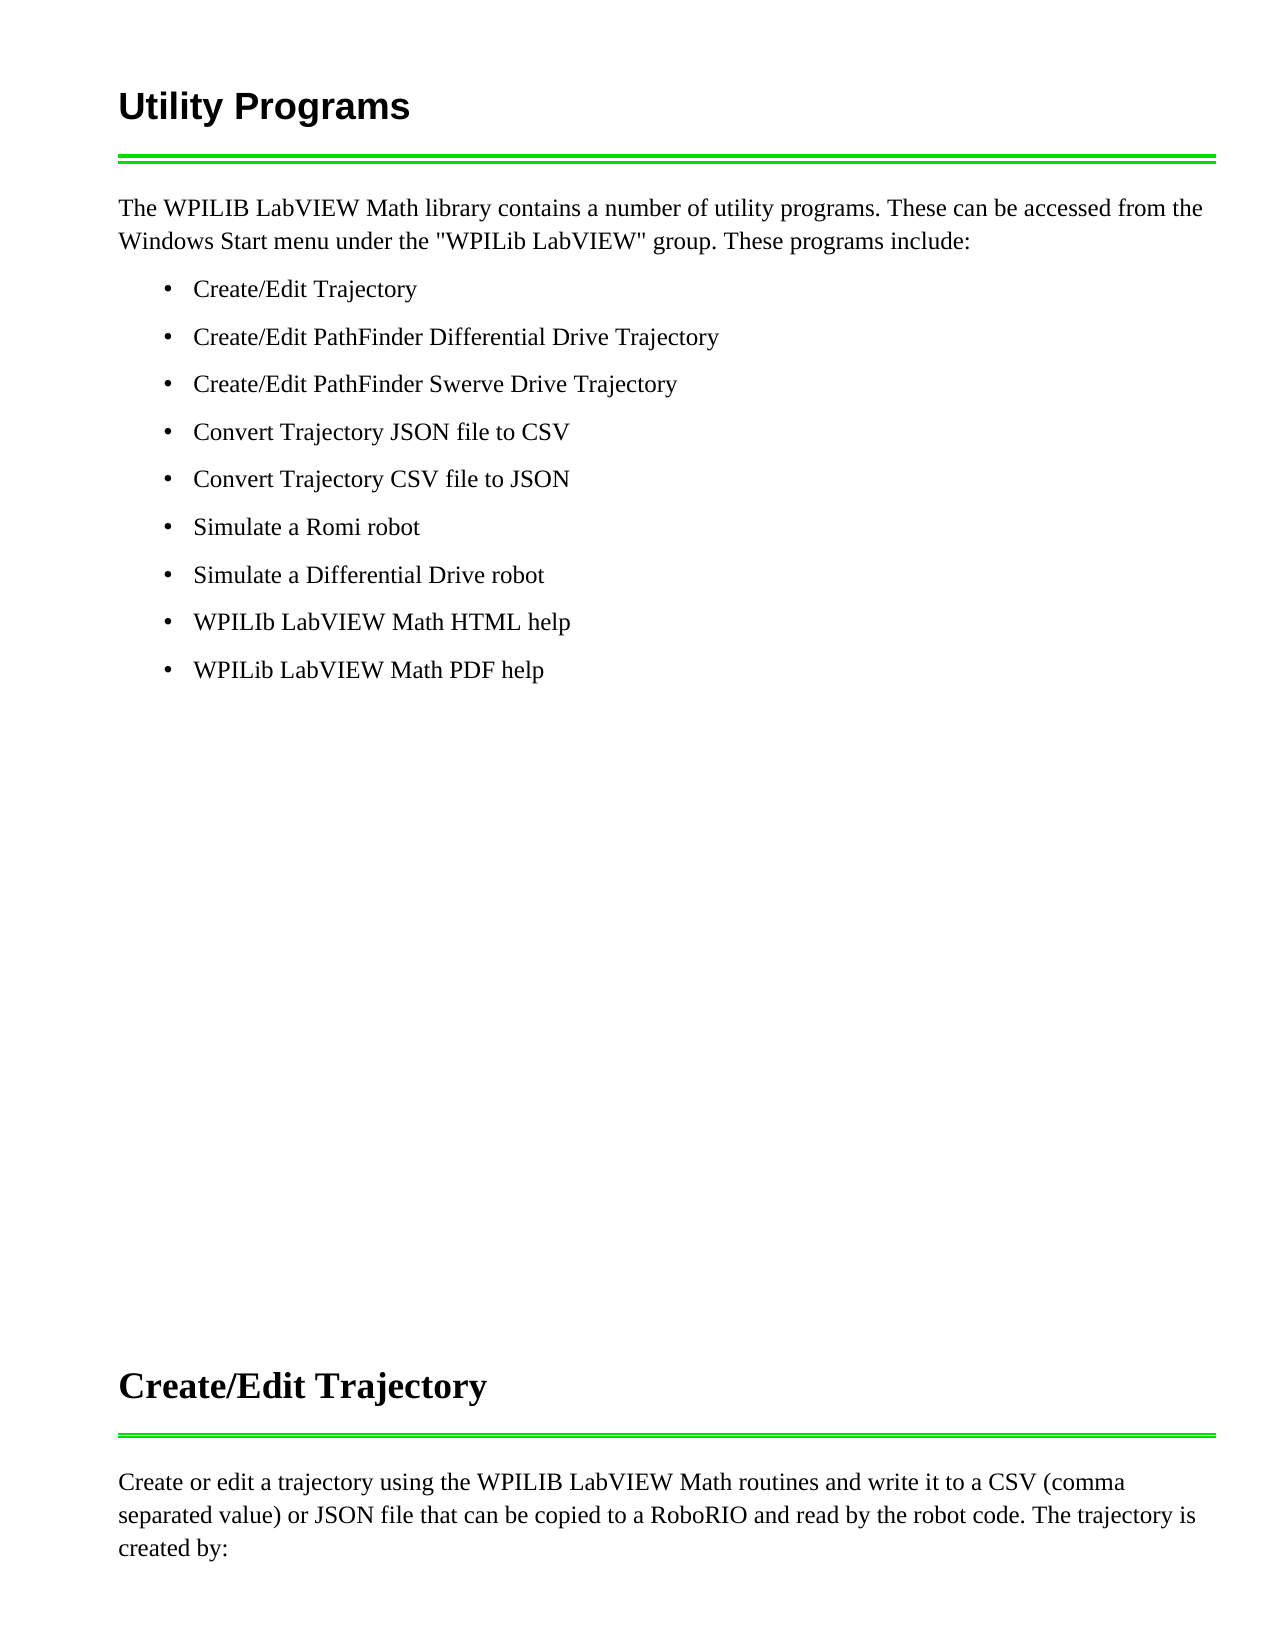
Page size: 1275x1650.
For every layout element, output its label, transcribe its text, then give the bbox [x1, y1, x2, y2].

list Simulate a Romi robot [164, 512, 1216, 541]
list Convert Trajectory CSV file to JSON [164, 464, 1216, 493]
subtitle Utility Programs [118, 84, 1216, 128]
list WPILIb LabVIEW Math HTML help [164, 607, 1216, 636]
list Create/Edit Trajectory [164, 274, 1216, 303]
list Create/Edit PathFinder Differential Drive Trajectory [164, 322, 1216, 350]
list WPILib LabVIEW Math PDF help [164, 655, 1216, 684]
list Simulate a Differential Drive robot [164, 560, 1216, 588]
text Create or edit a trajectory using the WPILIB LabVIEW Math routines and write it to a CSV (comma separated value) or JSON file that can be copied to a RoboRIO and read by the robot code. The trajectory is created by: [118, 1467, 1216, 1562]
list Create/Edit PathFinder Swerve Drive Trajectory [164, 369, 1216, 398]
subtitle Create/Edit Trajectory [118, 1363, 1216, 1406]
list Convert Trajectory JSON file to CSV [164, 417, 1216, 446]
text The WPILIB LabVIEW Math library contains a number of utility programs. These can be accessed from the Windows Start menu under the "WPILib LabVIEW" group. These programs include: [118, 193, 1216, 255]
